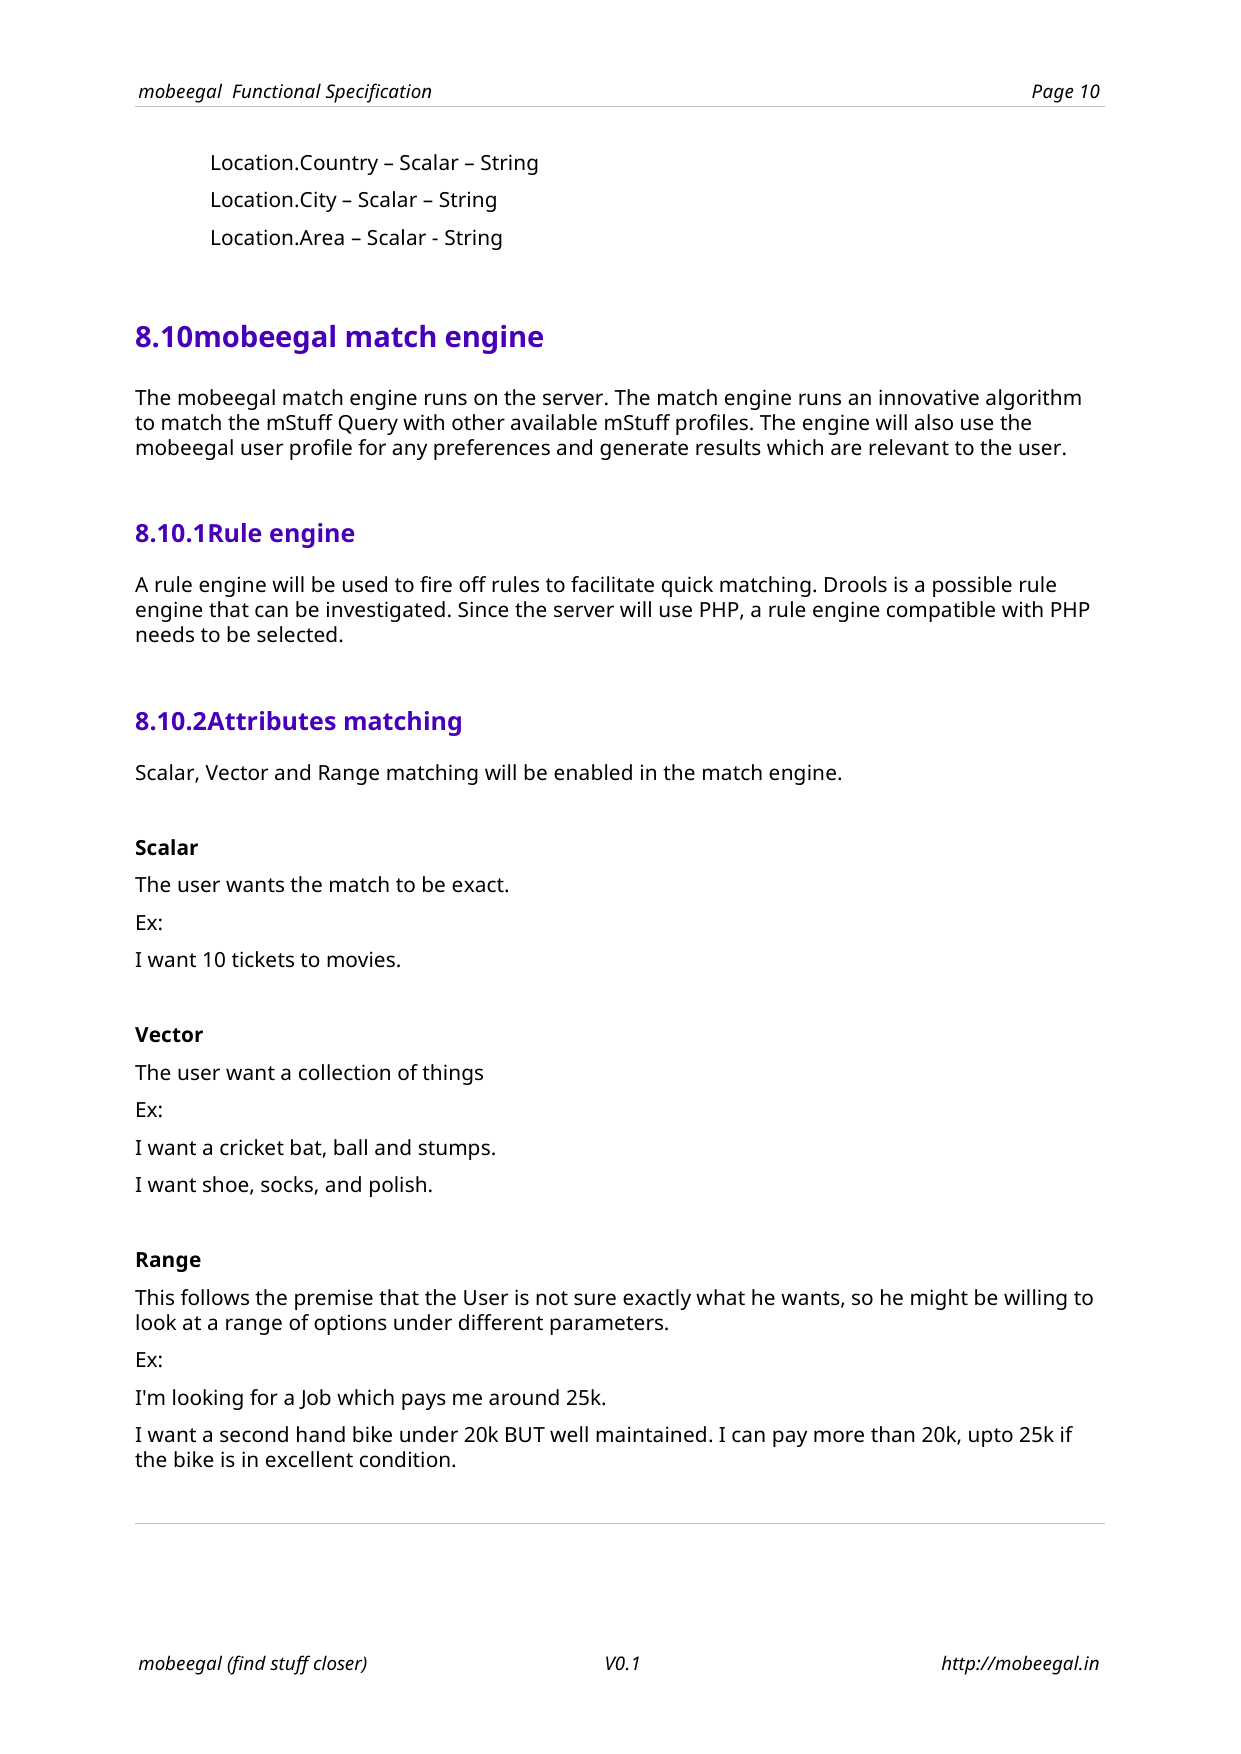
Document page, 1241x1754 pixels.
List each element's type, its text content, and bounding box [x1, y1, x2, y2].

text Location.Country – Scalar – String [135, 150, 1105, 175]
text Location.Area – Scalar - String [135, 225, 1105, 250]
text Ex: [135, 1348, 1105, 1373]
text Ex: [135, 1098, 1105, 1123]
text I want shoe, socks, and polish. [135, 1173, 1105, 1198]
subtitle Attributes matching [135, 710, 1105, 735]
text This follows the premise that the User is not sure exactly what he wants, so he might be willing to look at a range of options under different parameters. [135, 1285, 1105, 1335]
subtitle Rule engine [135, 523, 1105, 548]
text I'm looking for a Job which pays me around 25k. [135, 1385, 1105, 1410]
text I want a cricket bat, ball and stumps. [135, 1135, 1105, 1160]
text I want a second hand bike under 20k BUT well maintained. I can pay more than 20k, upto 25k if the bike is in excellent condition. [135, 1423, 1105, 1473]
text Scalar [135, 835, 1105, 860]
text A rule engine will be used to fire off rules to facilitate quick matching. Drools is a possible rule engine that can be investigated. Since the server will use PHP, a rule engine compatible with PHP needs to be selected. [135, 573, 1105, 648]
text Location.City – Scalar – String [135, 187, 1105, 212]
text The user want a collection of things [135, 1060, 1105, 1085]
text The user wants the match to be exact. [135, 873, 1105, 898]
text Vector [135, 1023, 1105, 1048]
text Scalar, Vector and Range matching will be enabled in the match engine. [135, 760, 1105, 785]
text Range [135, 1248, 1105, 1273]
subtitle mobeegal match engine [135, 317, 1105, 356]
text The mobeegal match engine runs on the server. The match engine runs an innovative algorithm to match the mStuff Query with other available mStuff profiles. The engine will also use the mobeegal user profile for any preferences and generate results which are relevant to the user. [135, 385, 1105, 460]
text I want 10 tickets to movies. [135, 948, 1105, 973]
text Ex: [135, 910, 1105, 935]
